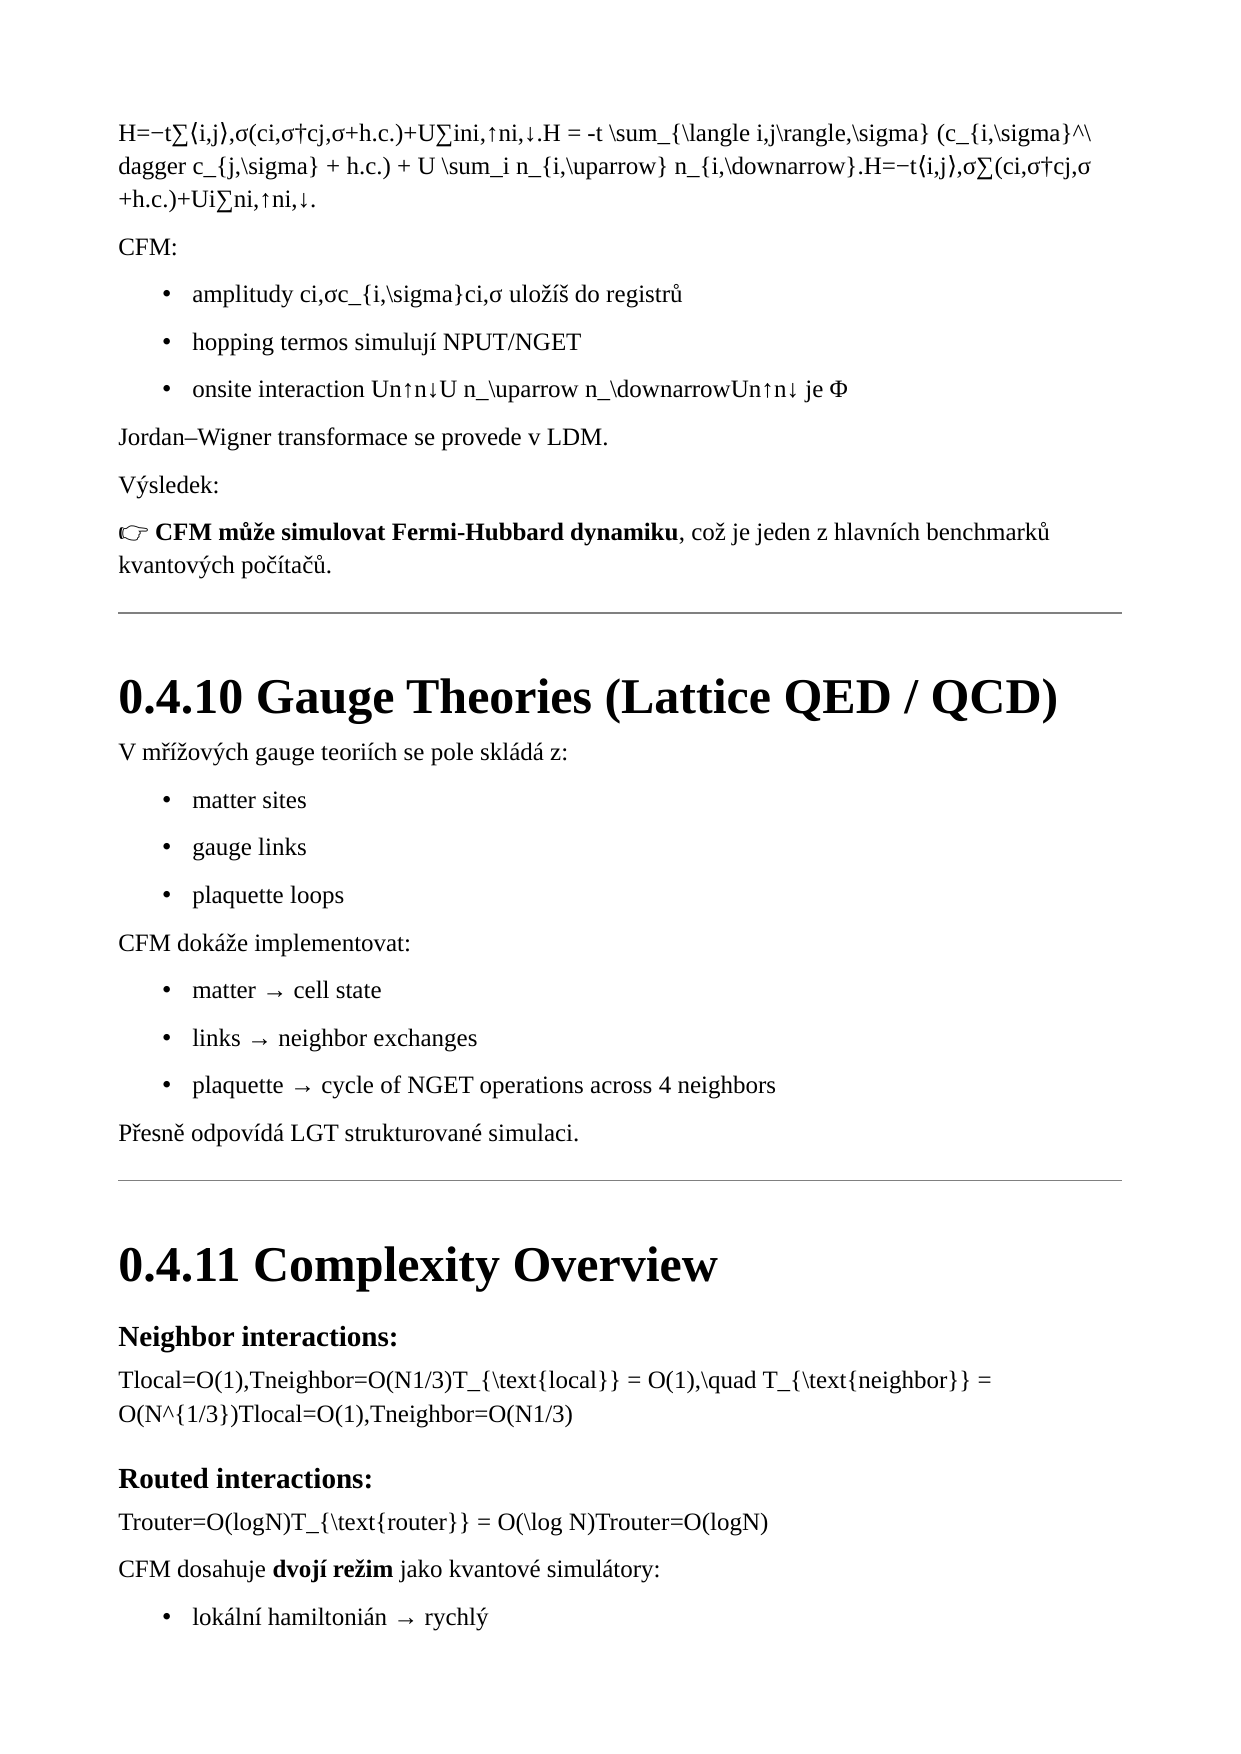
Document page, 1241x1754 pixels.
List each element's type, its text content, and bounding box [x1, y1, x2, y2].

text CFM dosahuje dvojí režim jako kvantové simulátory: [118, 1554, 1122, 1583]
subtitle Neighbor interactions: [118, 1319, 1122, 1353]
list onsite interaction Un↑n↓U n_\uparrow n_\downarrowUn↑​n↓​ je Φ [162, 374, 1122, 403]
text H=−t∑⟨i,j⟩,σ(ci,σ†cj,σ+h.c.)+U∑ini,↑ni,↓.H = -t \sum_{\langle i,j\rangle,\sigma} (c_{i,\sigma}^\dagger c_{j,\sigma} + h.c.) + U \sum_i n_{i,\uparrow} n_{i,\downarrow}.H=−t⟨i,j⟩,σ∑​(ci,σ†​cj,σ​+h.c.)+Ui∑​ni,↑​ni,↓​. [118, 118, 1122, 213]
list plaquette loops [162, 880, 1122, 909]
list matter sites [162, 785, 1122, 814]
list hopping termos simulují NPUT/NGET [162, 327, 1122, 356]
list matter → cell state [162, 975, 1122, 1004]
list amplitudy ci,σc_{i,\sigma}ci,σ​ uložíš do registrů [162, 279, 1122, 308]
list lokální hamiltonián → rychlý [162, 1602, 1122, 1631]
list gauge links [162, 832, 1122, 861]
text Jordan–Wigner transformace se provede v LDM. [118, 422, 1122, 451]
list plaquette → cycle of NGET operations across 4 neighbors [162, 1071, 1122, 1099]
subtitle 0.4.11 Complexity Overview [118, 1235, 1122, 1292]
subtitle Routed interactions: [118, 1461, 1122, 1494]
text Výsledek: [118, 470, 1122, 498]
text CFM dokáže implementovat: [118, 928, 1122, 956]
text CFM: [118, 232, 1122, 261]
text Přesně odpovídá LGT strukturované simulaci. [118, 1118, 1122, 1147]
text Trouter=O(log⁡N)T_{\text{router}} = O(\log N)Trouter​=O(logN) [118, 1507, 1122, 1536]
list links → neighbor exchanges [162, 1023, 1122, 1052]
text Tlocal=O(1),Tneighbor=O(N1/3)T_{\text{local}} = O(1),\quad T_{\text{neighbor}} = O(N^{1/3})Tlocal​=O(1),Tneighbor​=O(N1/3) [118, 1366, 1122, 1427]
text 👉 CFM může simulovat Fermi-Hubbard dynamiku, což je jeden z hlavních benchmarků kvantových počítačů. [118, 517, 1122, 579]
subtitle 0.4.10 Gauge Theories (Lattice QED / QCD) [118, 667, 1122, 725]
text V mřížových gauge teoriích se pole skládá z: [118, 737, 1122, 766]
